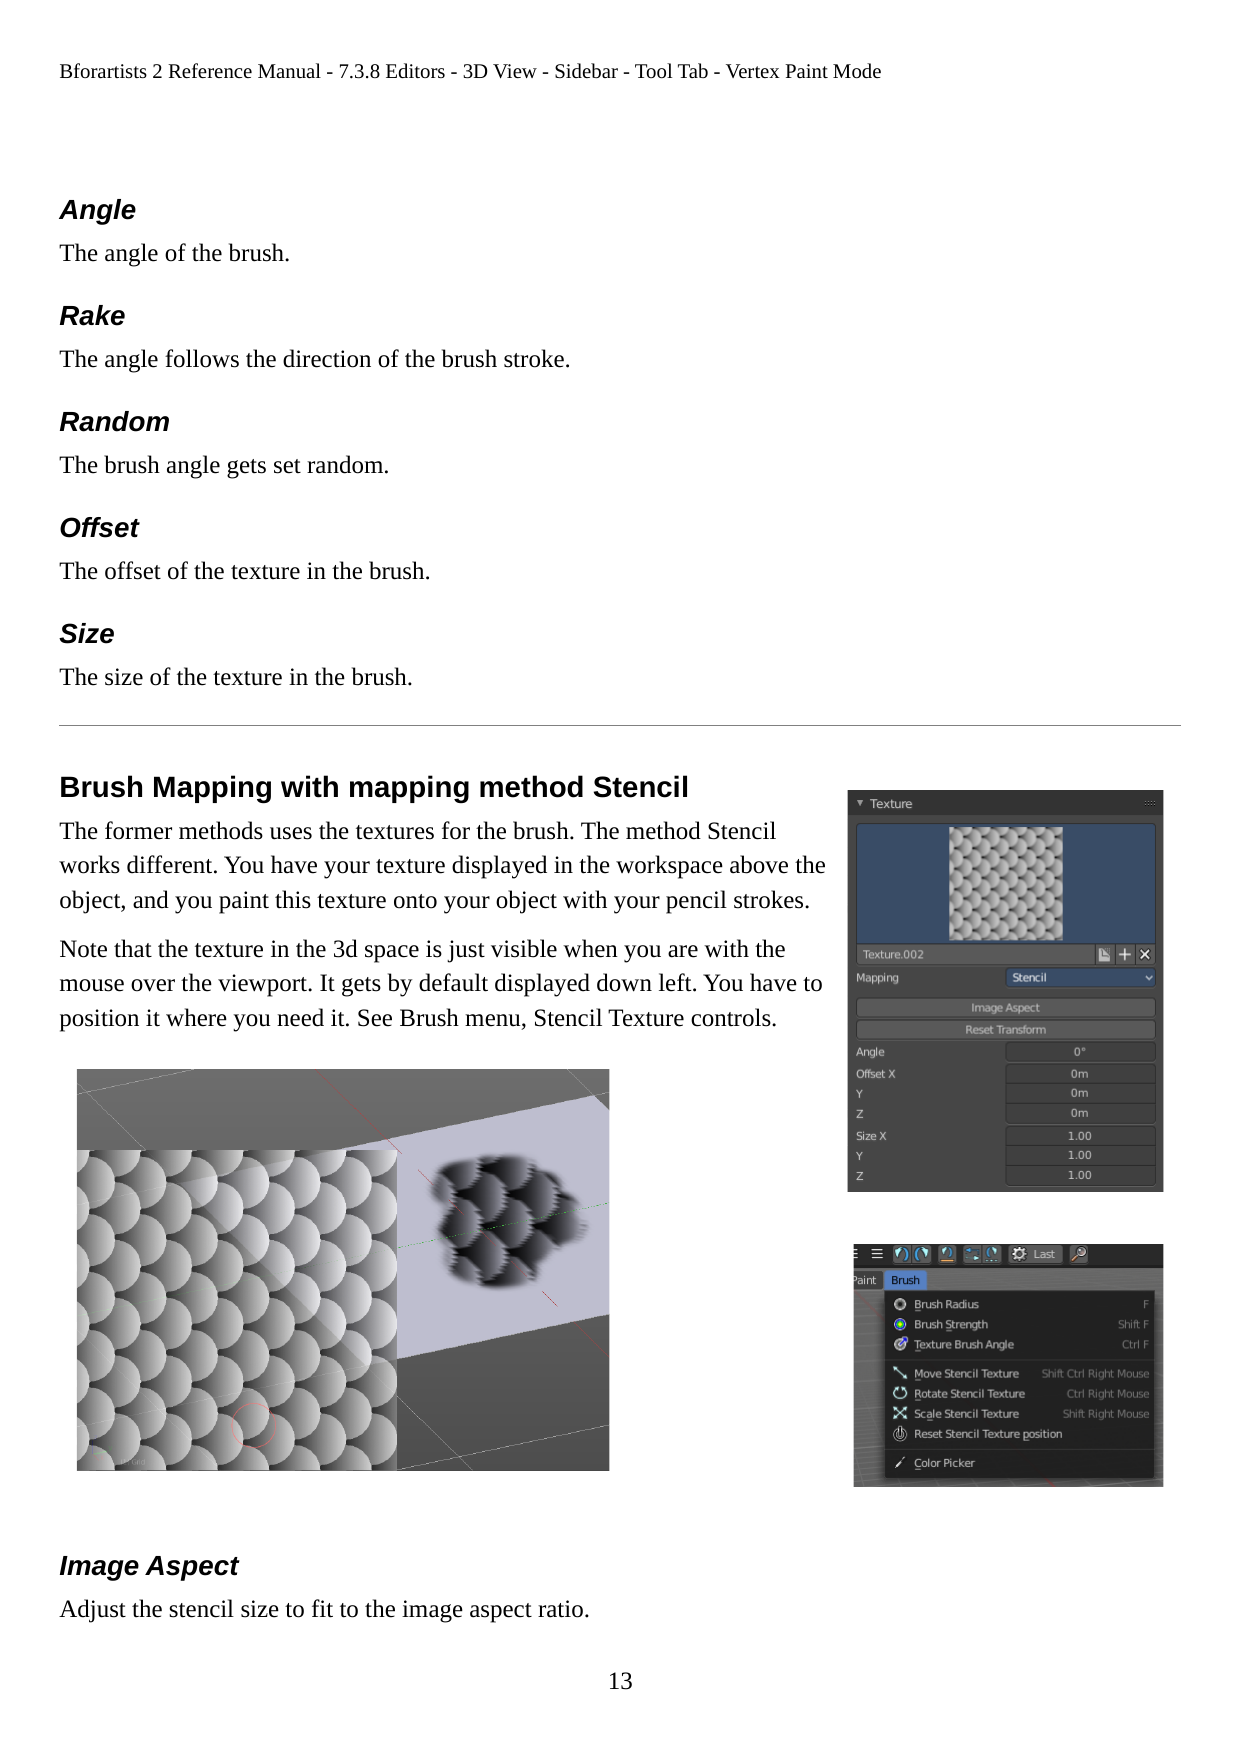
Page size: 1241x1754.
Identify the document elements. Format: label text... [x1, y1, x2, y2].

text Adjust the stencil size to fit to the image aspect ratio. [59, 1594, 1181, 1623]
text The offset of the texture in the brush. [59, 556, 1181, 584]
picture [76, 1069, 610, 1471]
text The brush angle gets set random. [59, 450, 1181, 478]
subtitle Rake [59, 299, 1181, 331]
text The angle follows the direction of the brush stroke. [59, 344, 1181, 373]
subtitle Size [59, 617, 1181, 649]
text Note that the texture in the 3d space is just visible when you are with the mouse over the viewport. It gets by default displayed down left. You have to position it where you need it. See Brush menu, Stencil Texture controls. [59, 934, 847, 1031]
subtitle Image Aspect [59, 1550, 1181, 1582]
picture [847, 790, 1164, 1192]
subtitle Angle [59, 193, 1181, 225]
text The former methods uses the textures for the brush. The method Stencil works different. You have your texture displayed in the workspace above the object, and you paint this texture onto your object with your pencil strokes. [59, 816, 847, 913]
subtitle Random [59, 405, 1181, 437]
picture [853, 1244, 1164, 1487]
subtitle Offset [59, 511, 1181, 543]
text The size of the texture in the brush. [59, 662, 1181, 690]
subtitle Brush Mapping with mapping method Stencil [59, 769, 1181, 803]
text The angle of the brush. [59, 238, 1181, 267]
